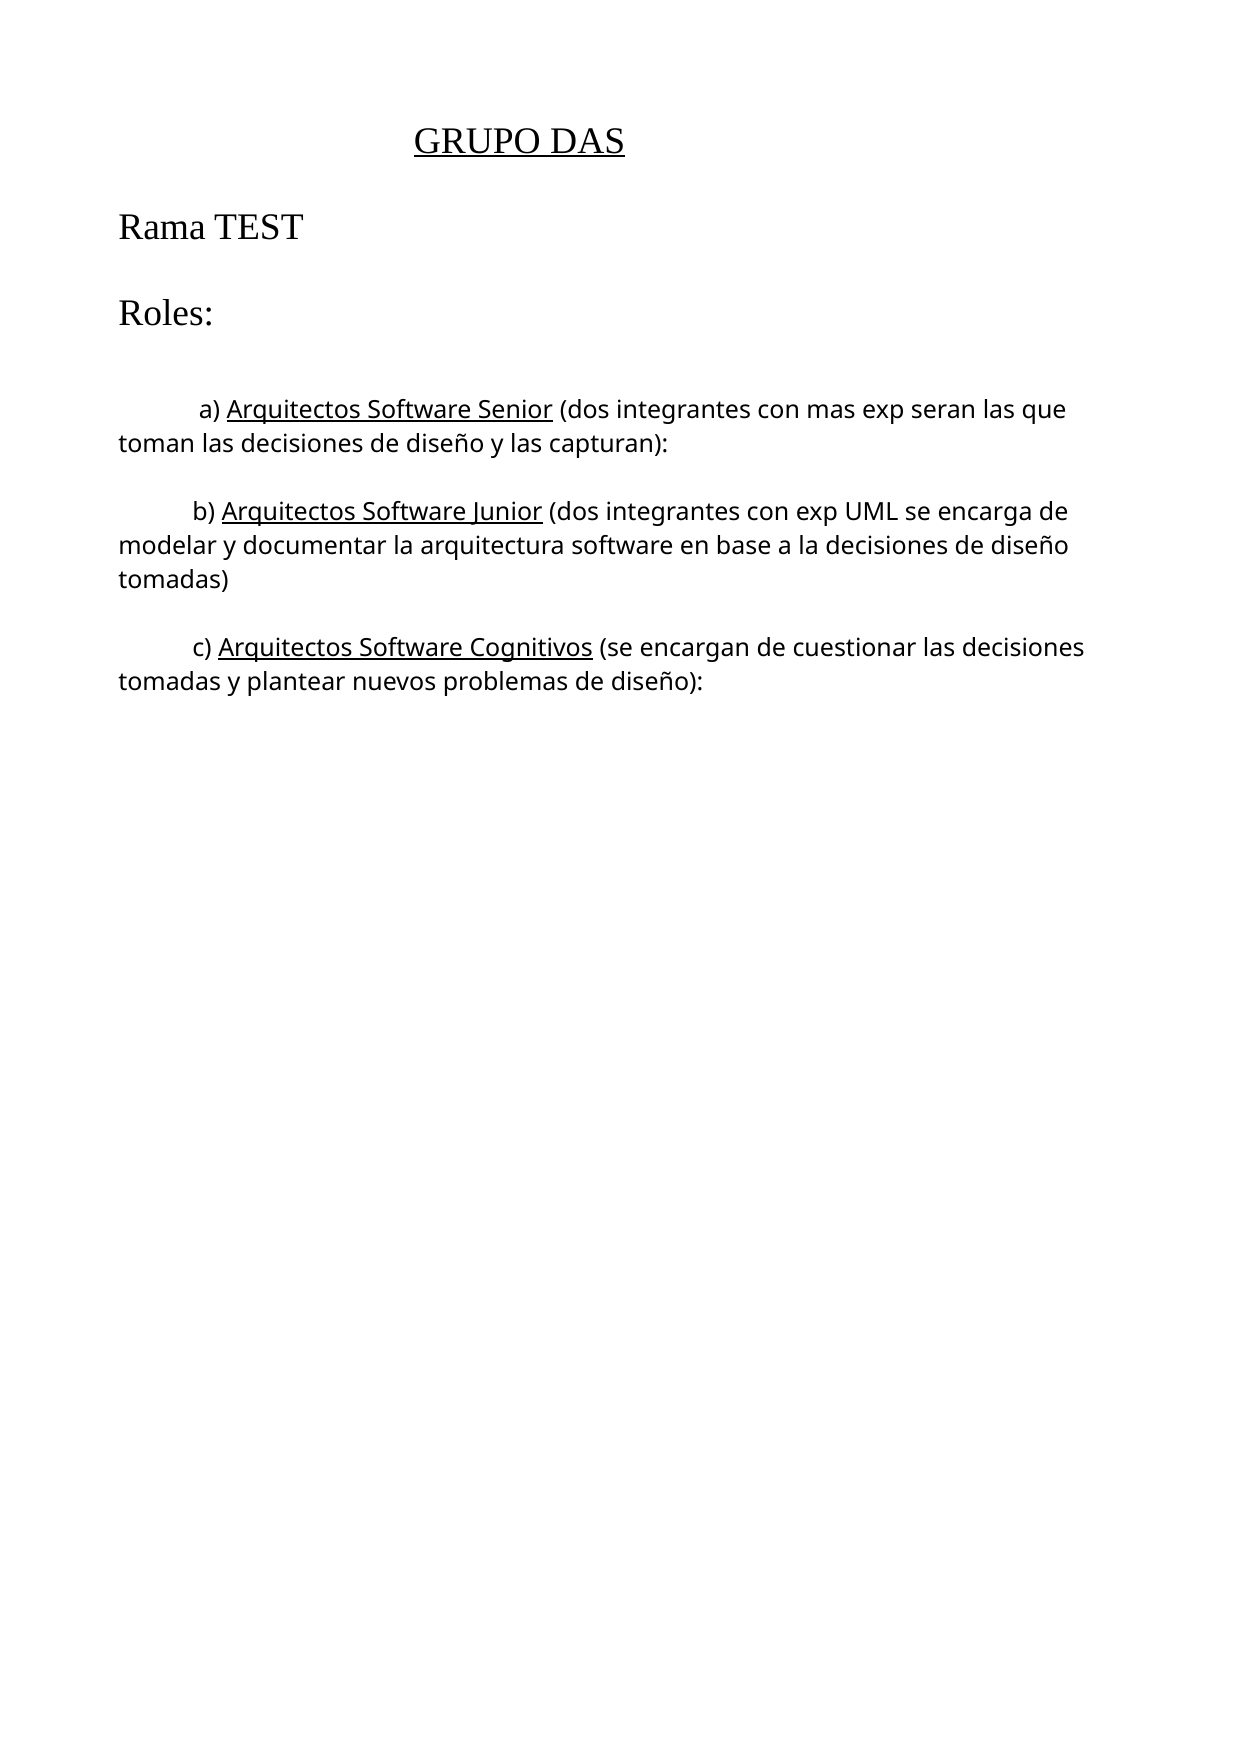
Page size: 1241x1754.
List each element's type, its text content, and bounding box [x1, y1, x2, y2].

text Rama TEST [118, 204, 1122, 247]
text c) Arquitectos Software Cognitivos (se encargan de cuestionar las decisiones tomadas y plantear nuevos problemas de diseño): [118, 630, 1122, 698]
text GRUPO DAS [118, 118, 1122, 161]
text b) Arquitectos Software Junior (dos integrantes con exp UML se encarga de modelar y documentar la arquitectura software en base a la decisiones de diseño tomadas) [118, 493, 1122, 596]
text a) Arquitectos Software Senior (dos integrantes con mas exp seran las que toman las decisiones de diseño y las capturan): [118, 391, 1122, 459]
text Roles: [118, 291, 1122, 334]
